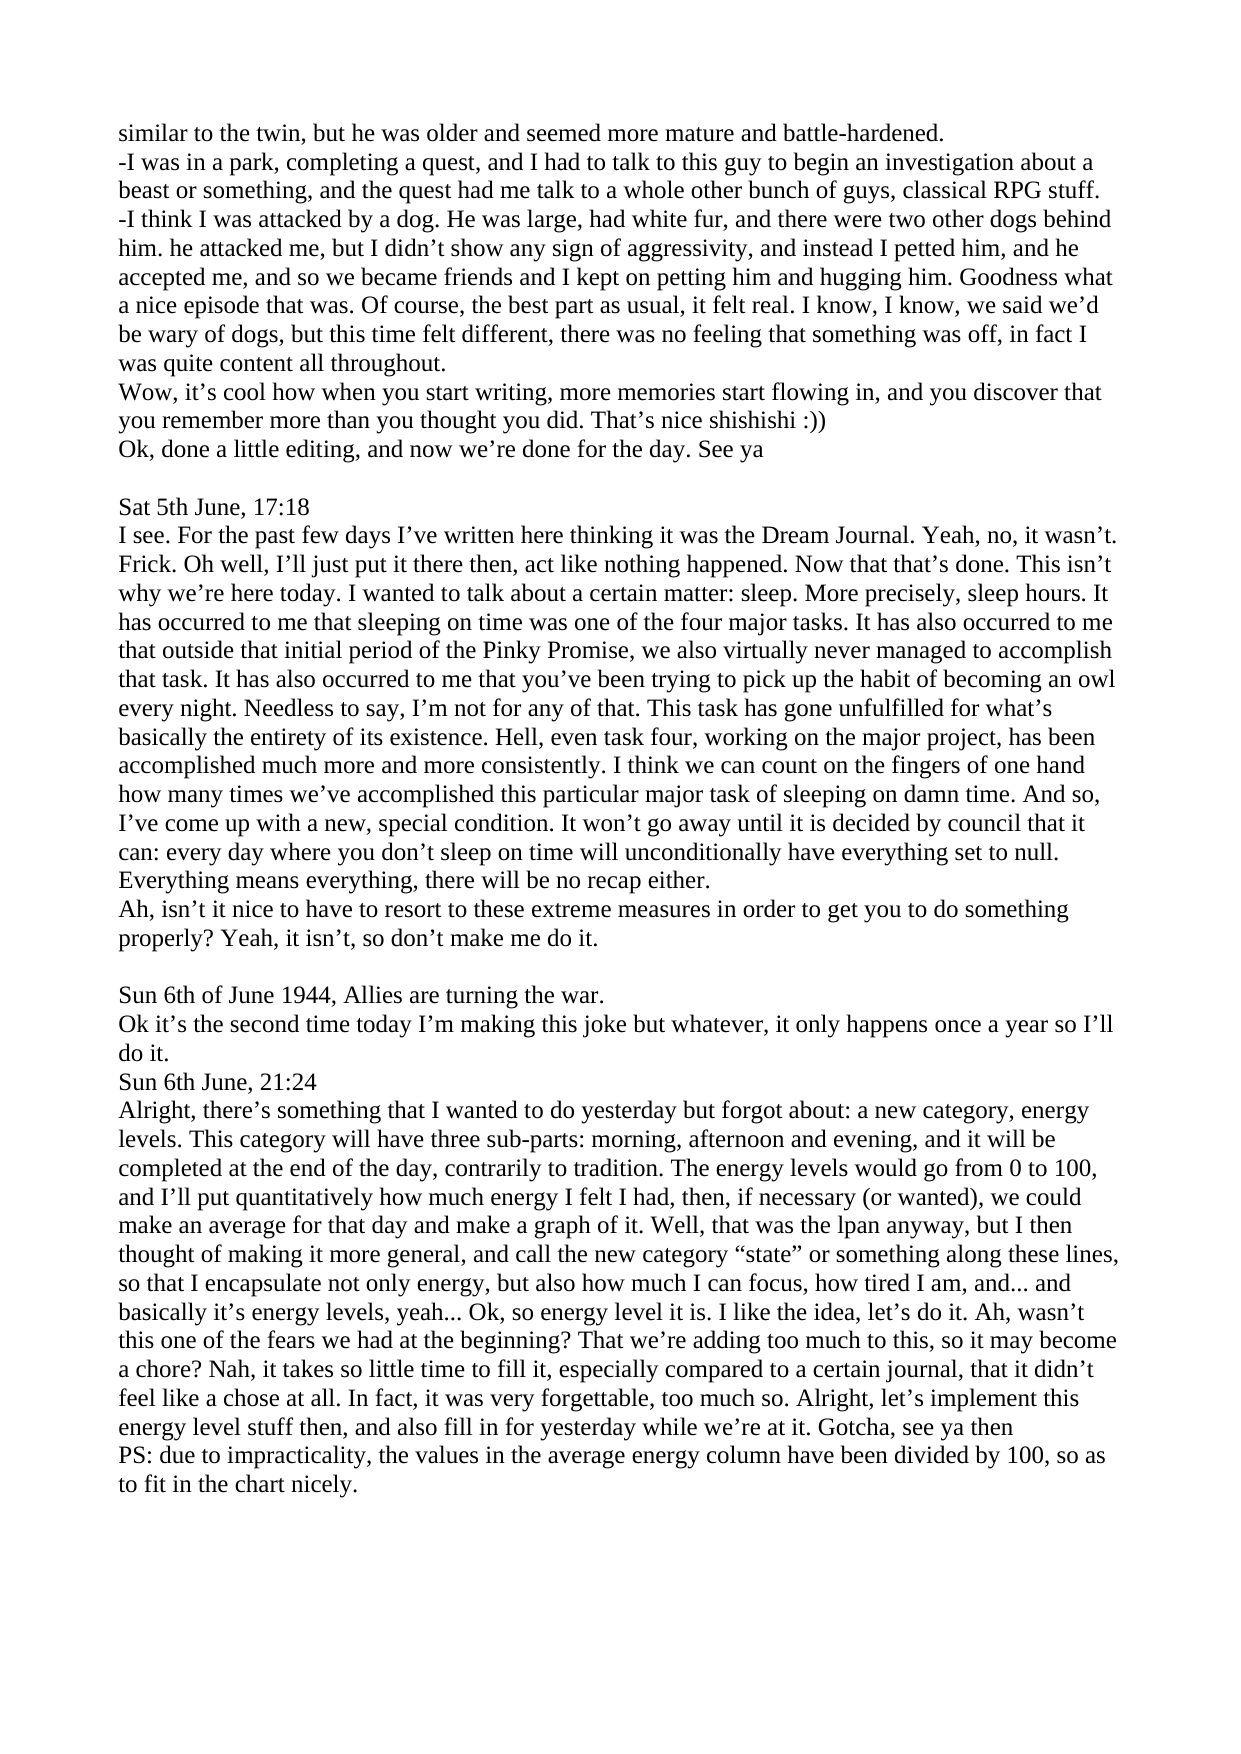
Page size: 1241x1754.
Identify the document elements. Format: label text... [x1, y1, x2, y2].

text Ok, done a little editing, and now we’re done for the day. See ya [118, 434, 1122, 463]
text -I think I was attacked by a dog. He was large, had white fur, and there were two other dogs behind him. he attacked me, but I didn’t show any sign of aggressivity, and instead I petted him, and he accepted me, and so we became friends and I kept on petting him and hugging him. Goodness what a nice episode that was. Of course, the best part as usual, it felt real. I know, I know, we said we’d be wary of dogs, but this time felt different, there was no feeling that something was off, in fact I was quite content all throughout. [118, 204, 1122, 377]
text PS: due to impracticality, the values in the average energy column have been divided by 100, so as to fit in the chart nicely. [118, 1441, 1122, 1498]
text Sun 6th June, 21:24 [118, 1067, 1122, 1096]
text Sun 6th of June 1944, Allies are turning the war. [118, 981, 1122, 1009]
text Ah, isn’t it nice to have to resort to these extreme measures in order to get you to do something properly? Yeah, it isn’t, so don’t make me do it. [118, 894, 1122, 952]
text -I was in a park, completing a quest, and I had to talk to this guy to begin an investigation about a beast or something, and the quest had me talk to a whole other bunch of guys, classical RPG stuff. [118, 147, 1122, 204]
text Alright, there’s something that I wanted to do yesterday but forgot about: a new category, energy levels. This category will have three sub-parts: morning, afternoon and evening, and it will be completed at the end of the day, contrarily to tradition. The energy levels would go from 0 to 100, and I’ll put quantitatively how much energy I felt I had, then, if necessary (or wanted), we could make an average for that day and make a graph of it. Well, that was the lpan anyway, but I then thought of making it more general, and call the new category “state” or something along these lines, so that I encapsulate not only energy, but also how much I can focus, how tired I am, and... and basically it’s energy levels, yeah... Ok, so energy level it is. I like the idea, let’s do it. Ah, wasn’t this one of the fears we had at the beginning? That we’re adding too much to this, so it may become a chore? Nah, it takes so little time to fill it, especially compared to a certain journal, that it didn’t feel like a chose at all. In fact, it was very forgettable, too much so. Alright, let’s implement this energy level stuff then, and also fill in for yesterday while we’re at it. Gotcha, see ya then [118, 1096, 1122, 1441]
text I see. For the past few days I’ve written here thinking it was the Dream Journal. Yeah, no, it wasn’t. Frick. Oh well, I’ll just put it there then, act like nothing happened. Now that that’s done. This isn’t why we’re here today. I wanted to talk about a certain matter: sleep. More precisely, sleep hours. It has occurred to me that sleeping on time was one of the four major tasks. It has also occurred to me that outside that initial period of the Pinky Promise, we also virtually never managed to accomplish that task. It has also occurred to me that you’ve been trying to pick up the habit of becoming an owl every night. Needless to say, I’m not for any of that. This task has gone unfulfilled for what’s basically the entirety of its existence. Hell, even task four, working on the major project, has been accomplished much more and more consistently. I think we can count on the fingers of one hand how many times we’ve accomplished this particular major task of sleeping on damn time. And so, I’ve come up with a new, special condition. It won’t go away until it is decided by council that it can: every day where you don’t sleep on time will unconditionally have everything set to null. Everything means everything, there will be no recap either. [118, 521, 1122, 894]
text Ok it’s the second time today I’m making this joke but whatever, it only happens once a year so I’ll do it. [118, 1009, 1122, 1067]
text Wow, it’s cool how when you start writing, more memories start flowing in, and you discover that you remember more than you thought you did. That’s nice shishishi :)) [118, 377, 1122, 434]
text similar to the twin, but he was older and seemed more mature and battle-hardened. [118, 118, 1122, 147]
text Sat 5th June, 17:18 [118, 492, 1122, 521]
